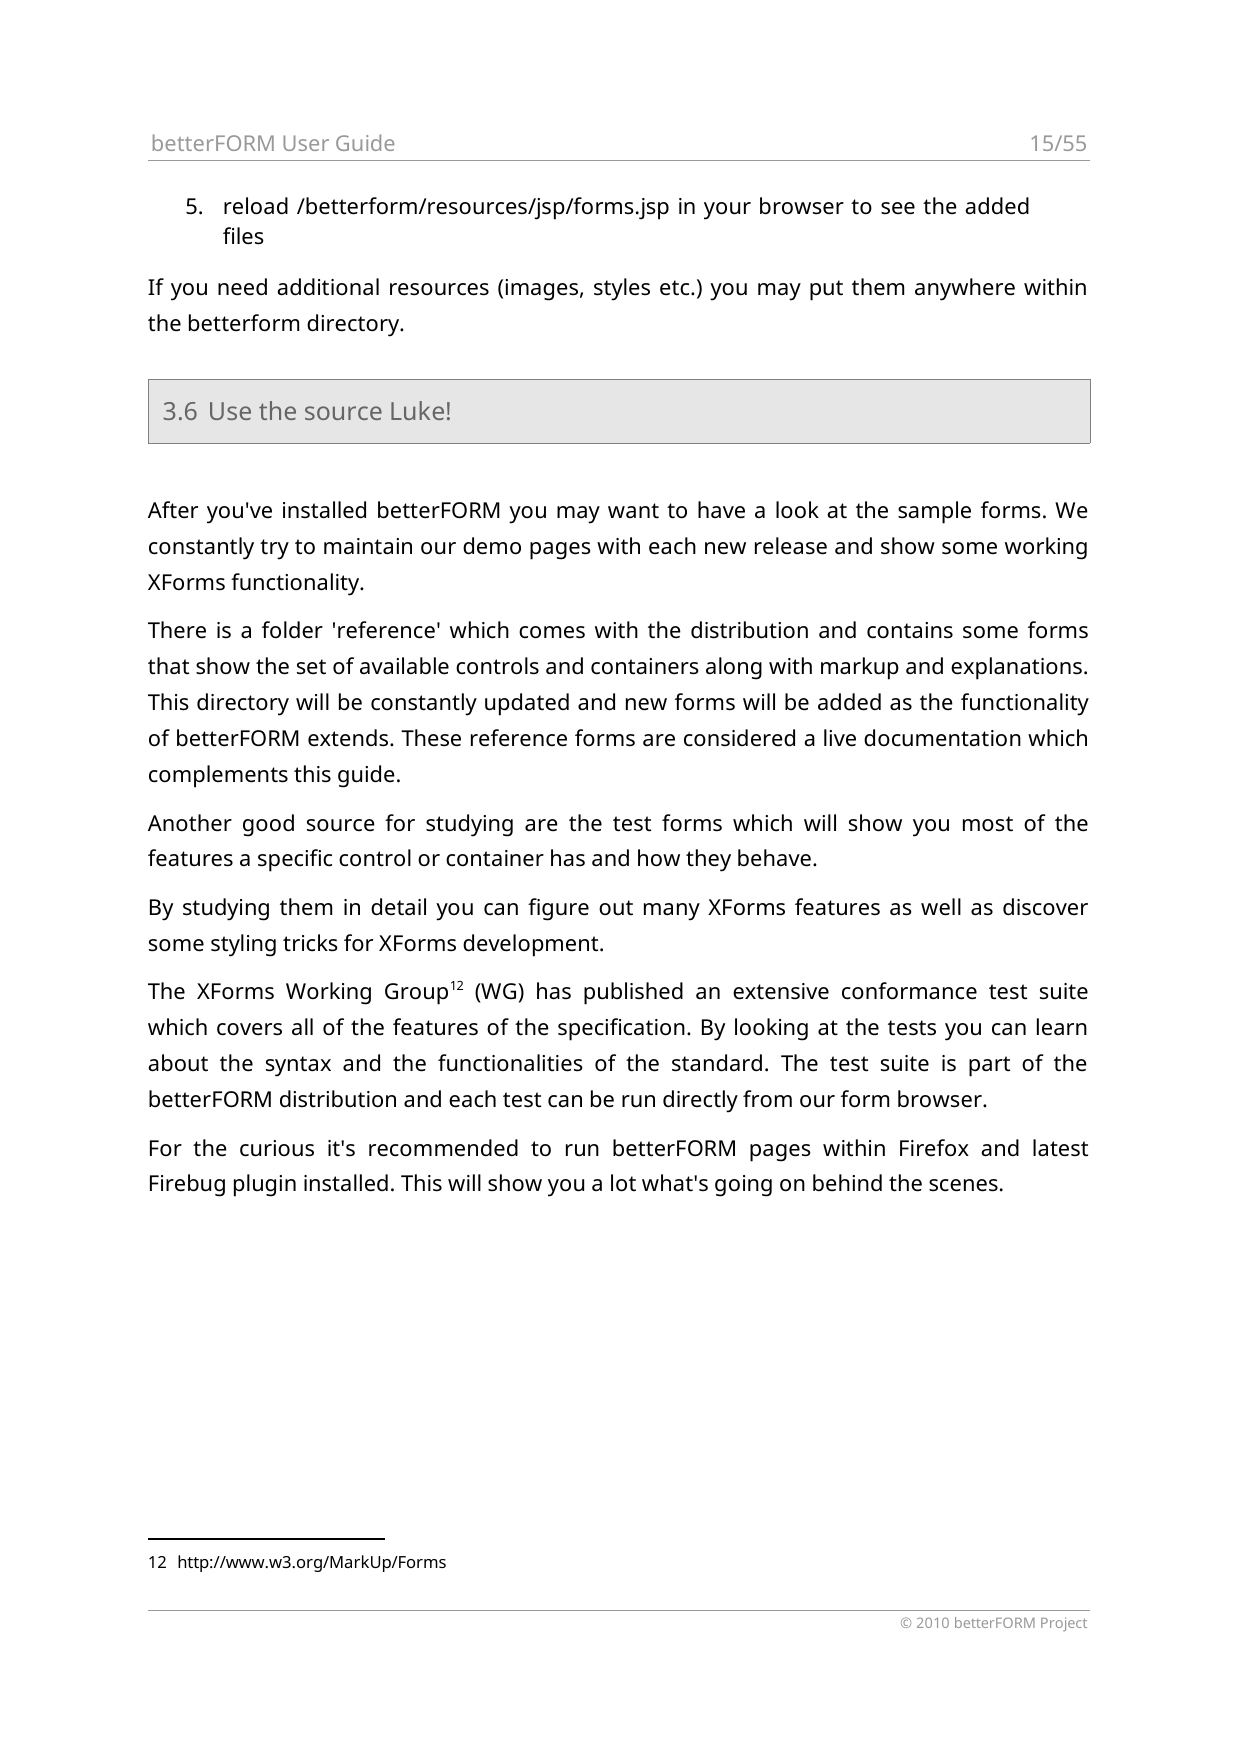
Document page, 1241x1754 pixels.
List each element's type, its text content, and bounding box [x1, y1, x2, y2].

list reload /betterform/resources/jsp/forms.jsp in your browser to see the added files [185, 191, 1032, 251]
text Another good source for studying are the test forms which will show you most of the features a specific control or container has and how they behave. [148, 807, 1090, 873]
subtitle Use the source Luke! [149, 380, 1090, 443]
text If you need additional resources (images, styles etc.) you may put them anywhere within the betterform directory. [148, 272, 1090, 338]
text There is a folder 'reference' which comes with the distribution and contains some forms that show the set of available controls and containers along with markup and explanations. This directory will be constantly updated and new forms will be added as the functionality of betterFORM extends. These reference forms are considered a live documentation which complements this guide. [148, 615, 1090, 789]
text After you've installed betterFORM you may want to have a look at the sample forms. We constantly try to maintain our demo pages with each new release and show some working XForms functionality. [148, 495, 1090, 597]
text The XForms Working Group (WG) has published an extensive conformance test suite which covers all of the features of the specification. By looking at the tests you can learn about the syntax and the functionalities of the standard. The test suite is part of the betterFORM distribution and each test can be run directly from our form browser. [148, 976, 1090, 1114]
text http://www.w3.org/MarkUp/Forms [148, 1551, 1093, 1574]
text For the curious it's recommended to run betterFORM pages within Firefox and latest Firebug plugin installed. This will show you a lot what's going on behind the scenes. [148, 1132, 1090, 1198]
text By studying them in detail you can figure out many XForms features as well as discover some styling tricks for XForms development. [148, 892, 1090, 958]
